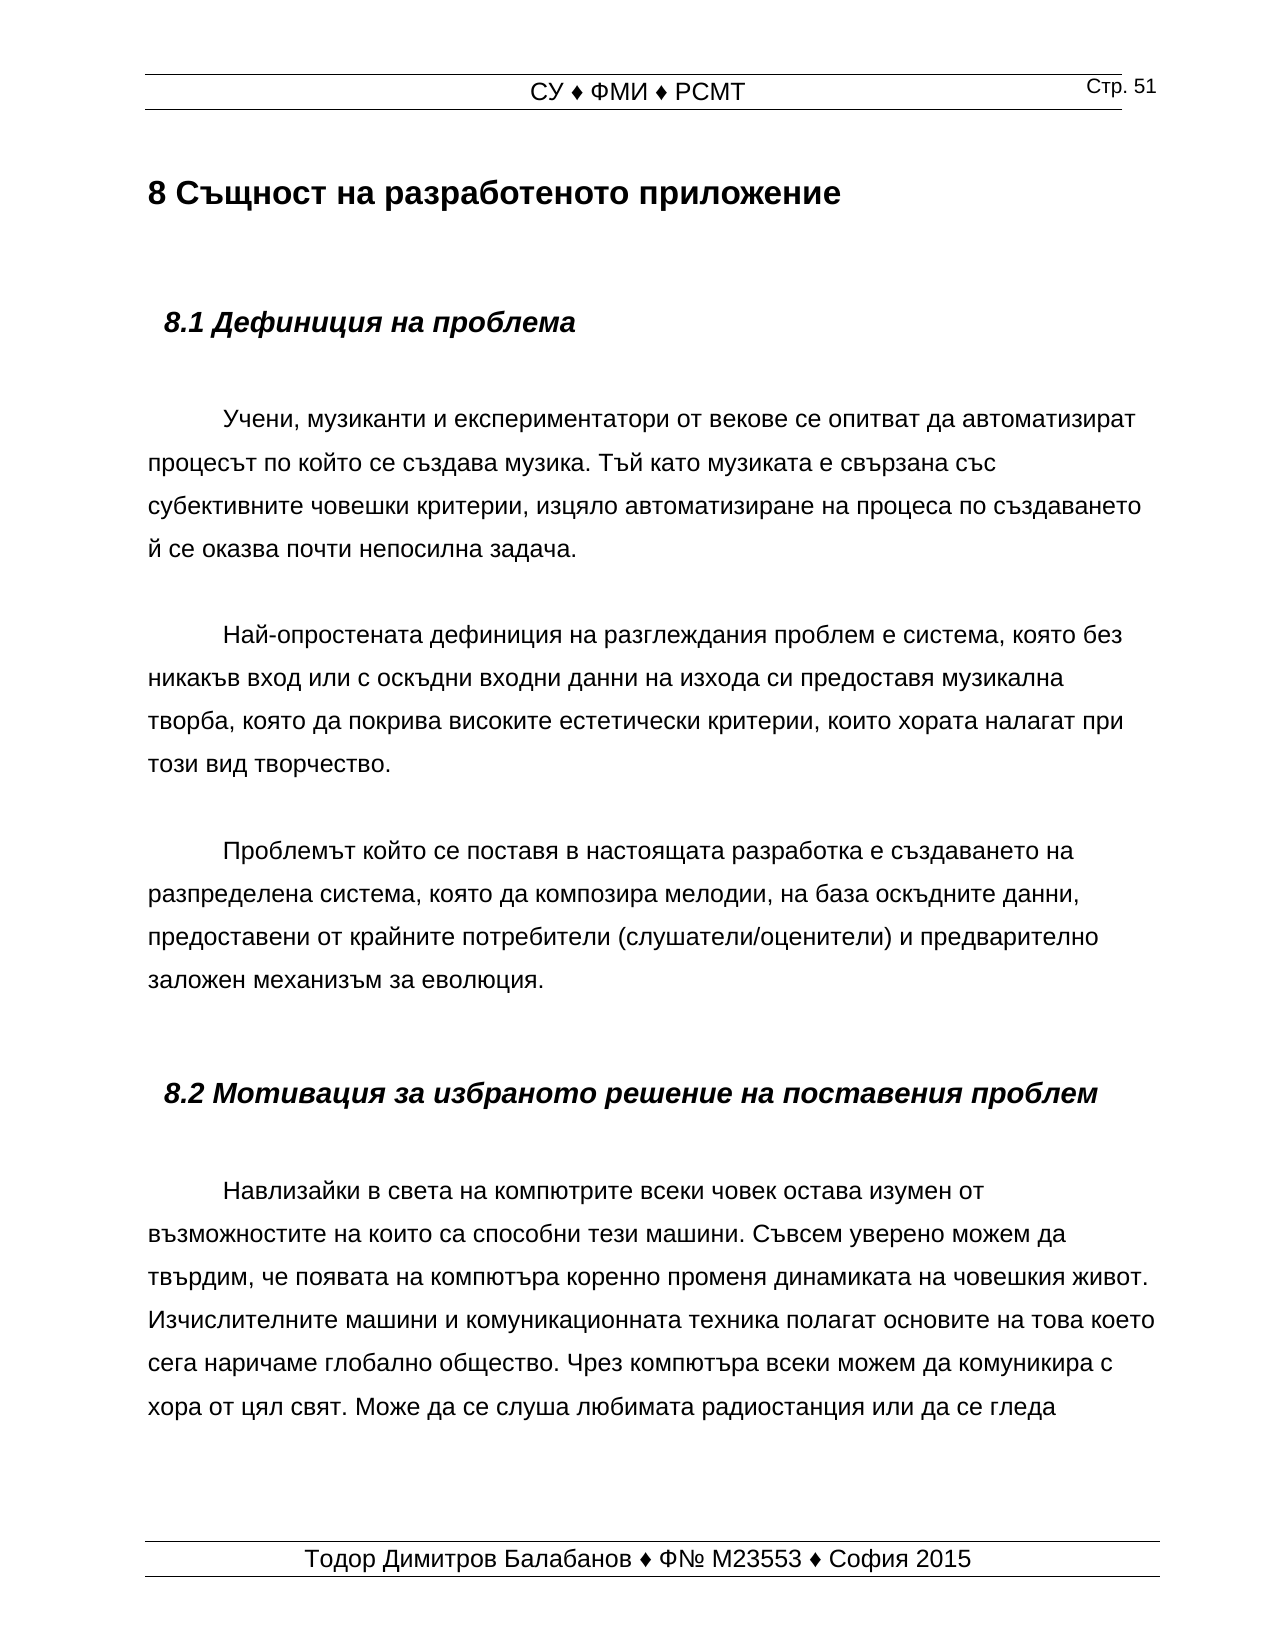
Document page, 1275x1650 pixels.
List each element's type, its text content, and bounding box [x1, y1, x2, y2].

subtitle 8.1 Дефиниция на проблема [148, 305, 1157, 338]
text Проблемът който се поставя в настоящата разработка е създаването на разпределена система, която да композира мелодии, на база оскъдните данни, предоставени от крайните потребители (слушатели/оценители) и предварително заложен механизъм за еволюция. [148, 836, 1157, 994]
text Навлизайки в света на компютрите всеки човек остава изумен от възможностите на които са способни тези машини. Съвсем уверено можем да твърдим, че появата на компютъра коренно променя динамиката на човешкия живот. Изчислителните машини и комуникационната техника полагат основите на това което сега наричаме глобално общество. Чрез компютъра всеки можем да комуникира с хора от цял свят. Може да се слуша любимата радиостанция или да се гледа [148, 1176, 1157, 1420]
text Учени, музиканти и експериментатори от векове се опитват да автоматизират процесът по който се създава музика. Тъй като музиката е свързана със субективните човешки критерии, изцяло автоматизиране на процеса по създаването й се оказва почти непосилна задача. [148, 404, 1157, 562]
subtitle 8.2 Мотивация за избраното решение на поставения проблем [148, 1076, 1157, 1110]
text Най-опростената дефиниция на разглеждания проблем е система, която без никакъв вход или с оскъдни входни данни на изхода си предоставя музикална творба, която да покрива високите естетически критерии, които хората налагат при този вид творчество. [148, 620, 1157, 778]
subtitle 8 Същност на разработеното приложение [148, 173, 1157, 211]
